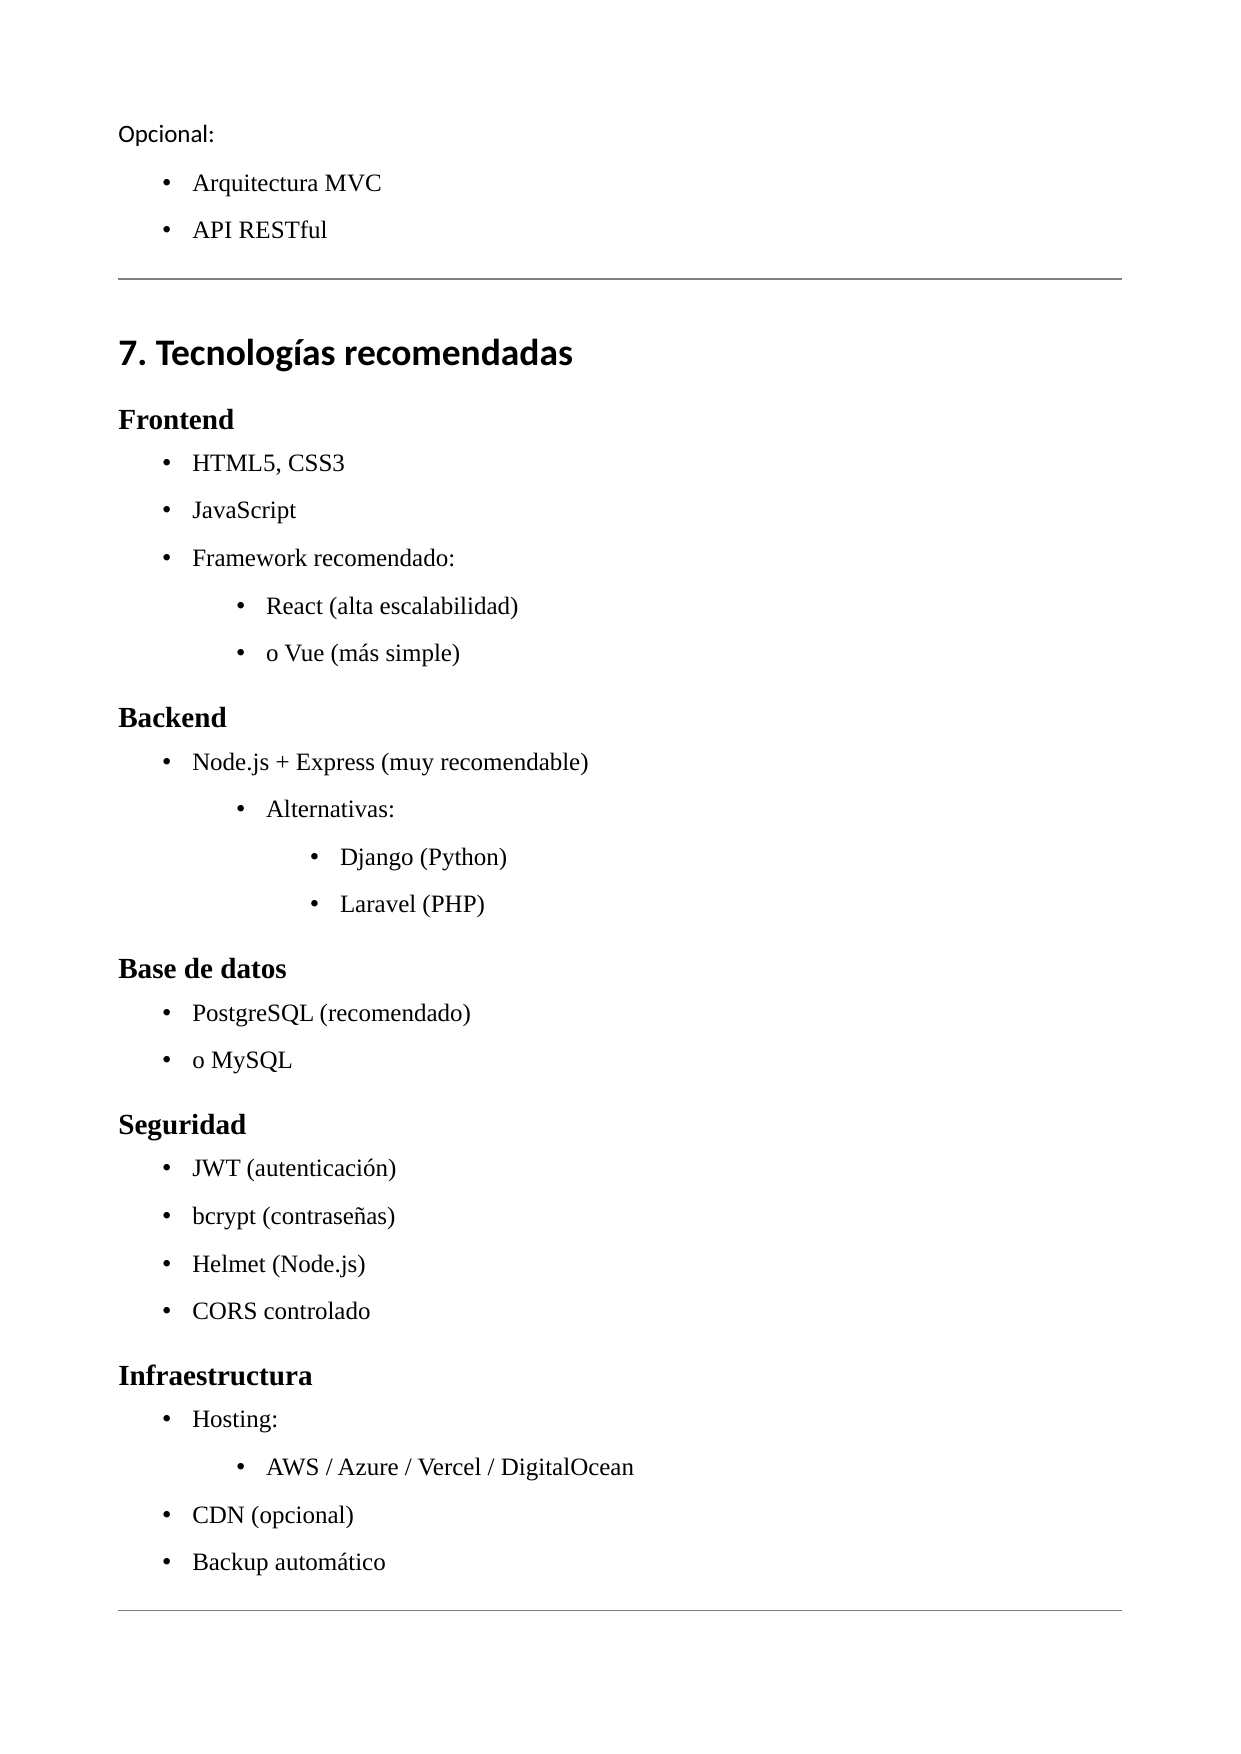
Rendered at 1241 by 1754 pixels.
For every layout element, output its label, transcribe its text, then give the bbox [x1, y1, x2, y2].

subtitle 7. Tecnologías recomendadas [118, 329, 1122, 375]
list API RESTful [162, 215, 1122, 244]
list PostgreSQL (recomendado) [162, 998, 1122, 1026]
subtitle Base de datos [118, 952, 1122, 985]
list Laravel (PHP) [310, 889, 1122, 918]
list Hosting: [162, 1404, 1122, 1433]
list React (alta escalabilidad) [236, 591, 1122, 619]
subtitle Seguridad [118, 1107, 1122, 1141]
list CDN (opcional) [162, 1500, 1122, 1528]
list Framework recomendado: [162, 543, 1122, 572]
list o Vue (más simple) [236, 638, 1122, 667]
list Backup automático [162, 1547, 1122, 1576]
subtitle Infraestructura [118, 1358, 1122, 1392]
subtitle Frontend [118, 402, 1122, 435]
list bcrypt (contraseñas) [162, 1201, 1122, 1230]
list Arquitectura MVC [162, 168, 1122, 196]
list Node.js + Express (muy recomendable) [162, 747, 1122, 775]
list Django (Python) [310, 842, 1122, 871]
list HTML5, CSS3 [162, 448, 1122, 477]
list Alternativas: [236, 794, 1122, 823]
subtitle Backend [118, 701, 1122, 734]
list JWT (autenticación) [162, 1153, 1122, 1182]
list AWS / Azure / Vercel / DigitalOcean [236, 1452, 1122, 1481]
list Helmet (Node.js) [162, 1249, 1122, 1277]
list o MySQL [162, 1045, 1122, 1074]
text Opcional: [118, 118, 1122, 149]
list CORS controlado [162, 1296, 1122, 1325]
list JavaScript [162, 496, 1122, 524]
